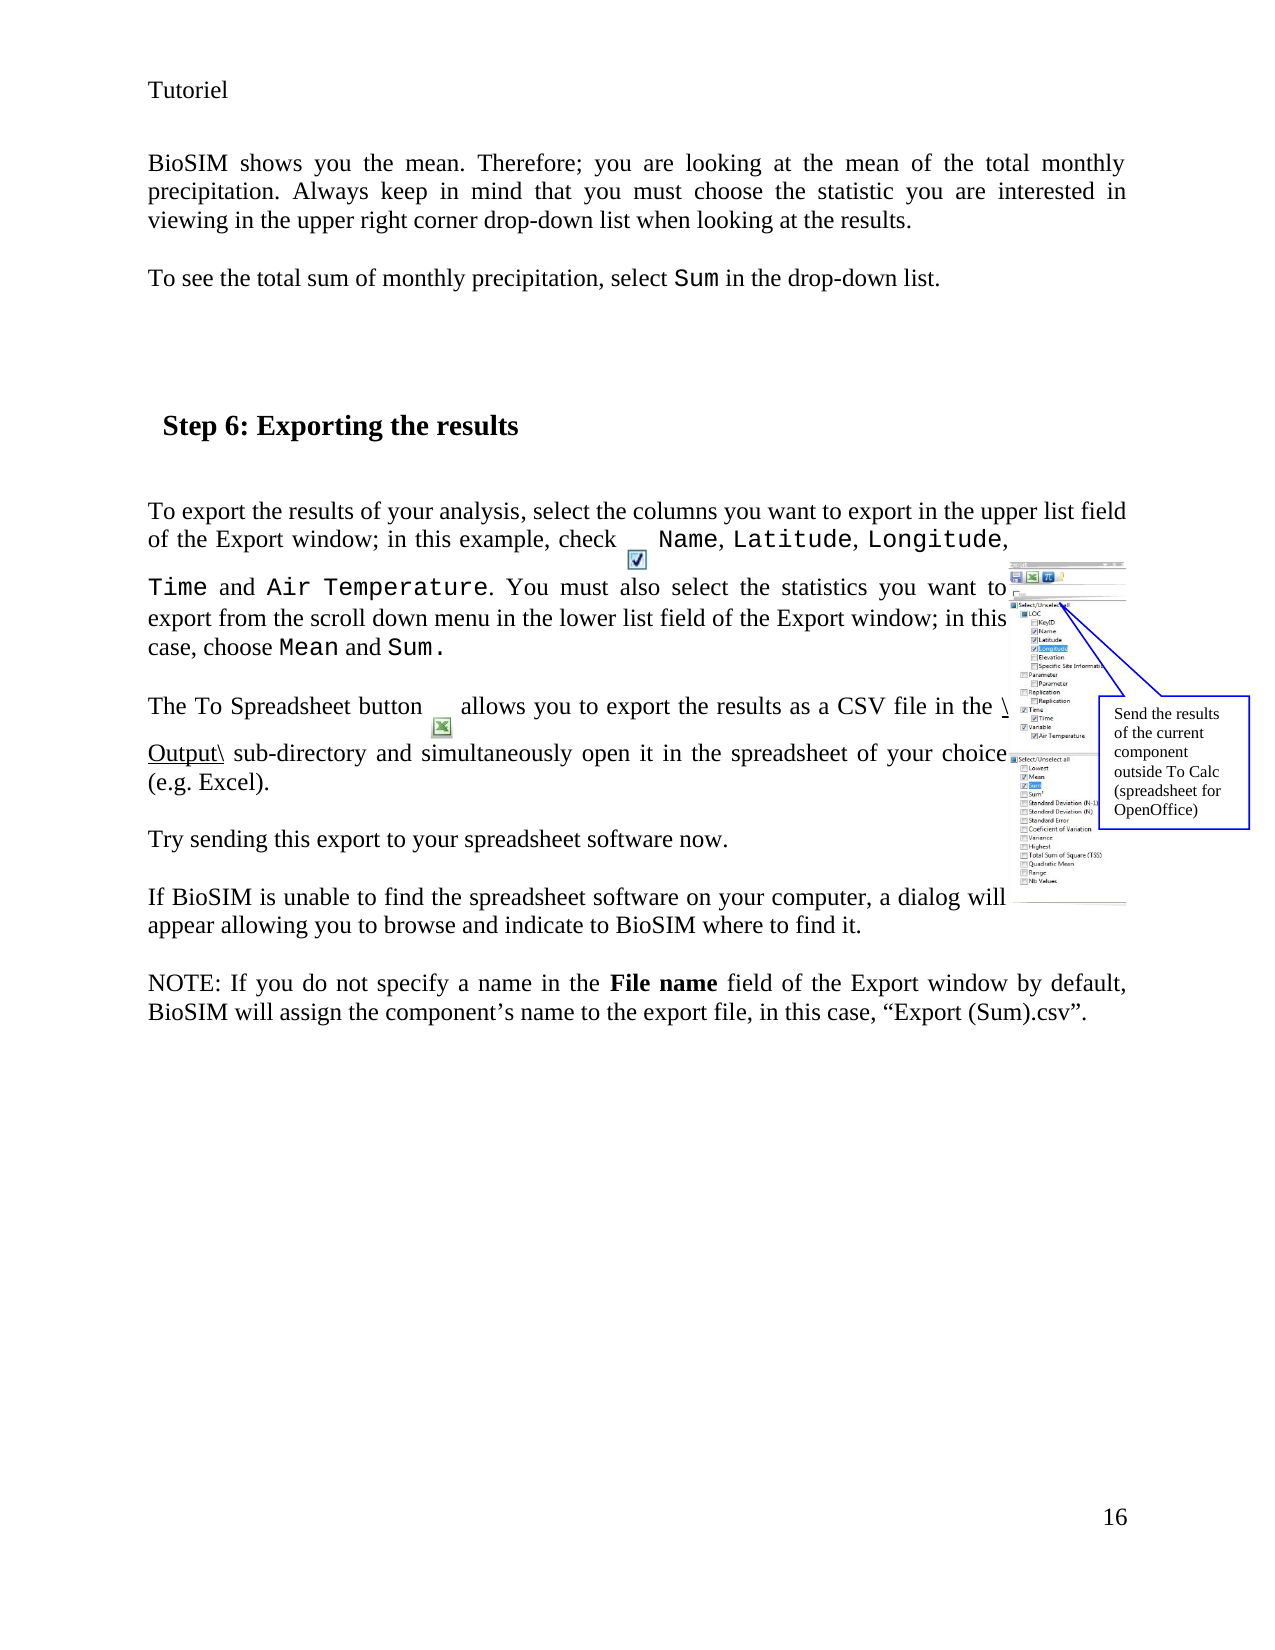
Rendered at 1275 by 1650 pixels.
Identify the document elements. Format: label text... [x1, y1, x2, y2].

text BioSIM shows you the mean. Therefore; you are looking at the mean of the total monthly precipitation. Always keep in mind that you must choose the statistic you are interested in viewing in the upper right corner drop-down list when looking at the results. [148, 148, 1127, 234]
text To see the total sum of monthly precipitation, select Sum in the drop-down list. [148, 263, 1127, 293]
text Try sending this export to your spreadsheet software now. [148, 824, 1008, 853]
text NOTE: If you do not specify a name in the File name field of the Export window by default, BioSIM will assign the component’s name to the export file, in this case, “Export (Sum).csv”. [148, 968, 1127, 1026]
text If BioSIM is unable to find the spreadsheet software on your computer, a dialog will appear allowing you to browse and indicate to BioSIM where to find it. [148, 882, 1127, 939]
subtitle Step 6: Exporting the results [162, 408, 1127, 442]
text The To Spreadsheet button allows you to export the results as a CSV file in the \Output\ sub-directory and simultaneously open it in the spreadsheet of your choice (e.g. Excel). [148, 691, 1008, 796]
text To export the results of your analysis, select the columns you want to export in the upper list field of the Export window; in this example, check Name, Latitude, Longitude, Time and Air Temperature. You must also select the statistics you want to export from the scroll down menu in the lower list field of the Export window; in this case, choose Mean and Sum. [148, 496, 1127, 663]
